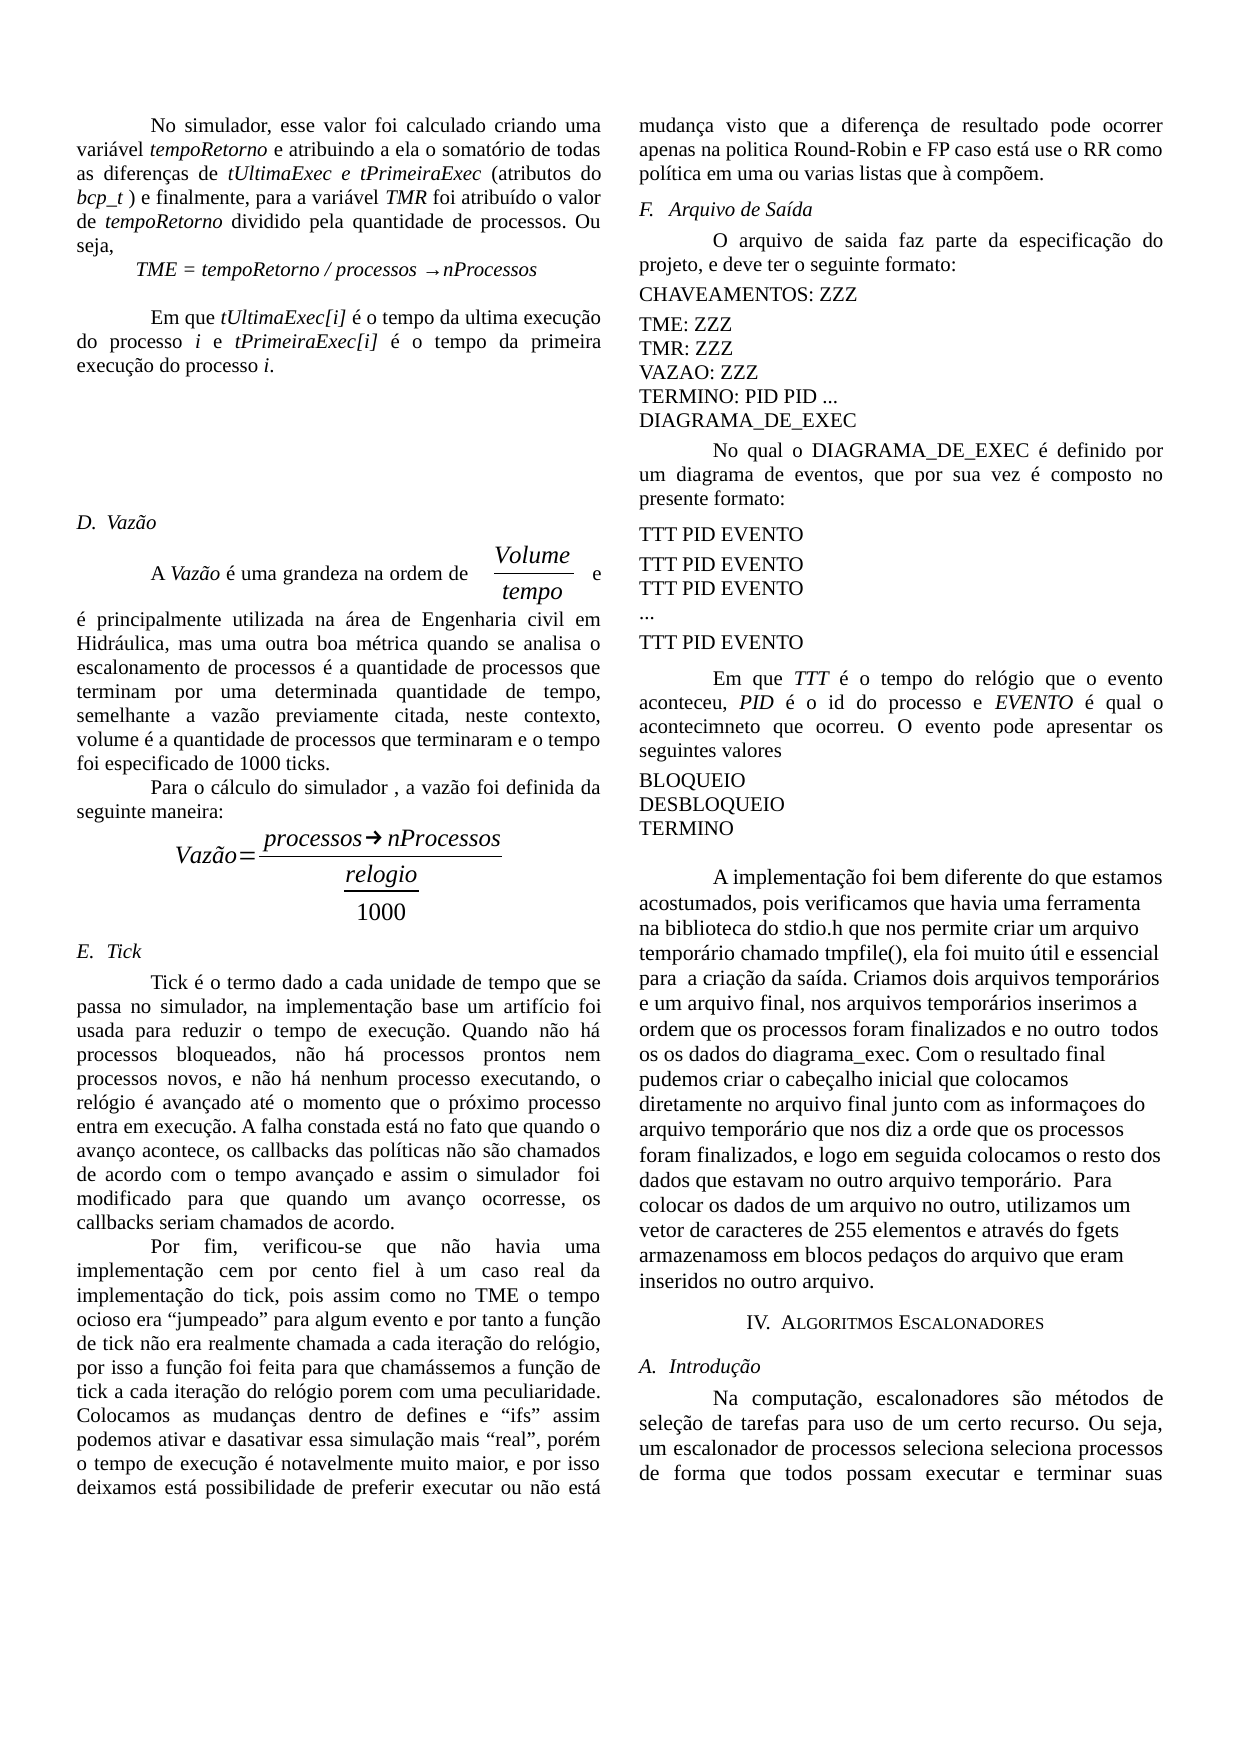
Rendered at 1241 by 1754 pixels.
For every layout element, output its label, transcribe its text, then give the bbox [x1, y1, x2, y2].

subtitle Tick [76, 939, 601, 963]
text BLOQUEIO [639, 768, 1164, 792]
text A implementação foi bem diferente do que estamos acostumados, pois verificamos que havia uma ferramenta na biblioteca do stdio.h que nos permite criar um arquivo temporário chamado tmpfile(), ela foi muito útil e essencial para a criação da saída. Criamos dois arquivos temporários e um arquivo final, nos arquivos temporários inserimos a ordem que os processos foram finalizados e no outro todos os os dados do diagrama_exec. Com o resultado final pudemos criar o cabeçalho inicial que colocamos diretamente no arquivo final junto com as informaçoes do arquivo temporário que nos diz a orde que os processos foram finalizados, e logo em seguida colocamos o resto dos dados que estavam no outro arquivo temporário. Para colocar os dados de um arquivo no outro, utilizamos um vetor de caracteres de 255 elementos e através do fgets armazenamoss em blocos pedaços do arquivo que eram inseridos no outro arquivo. [639, 864, 1164, 1293]
text TTT PID EVENTO [639, 576, 1164, 600]
text Por fim, verificou-se que não havia uma implementação cem por cento fiel à um caso real da implementação do tick, pois assim como no TME o tempo ocioso era “jumpeado” para algum evento e por tanto a função de tick não era realmente chamada a cada iteração do relógio, por isso a função foi feita para que chamássemos a função de tick a cada iteração do relógio porem com uma peculiaridade. Colocamos as mudanças dentro de defines e “ifs” assim podemos ativar e dasativar essa simulação mais “real”, porém o tempo de execução é notavelmente muito maior, e por isso deixamos está possibilidade de preferir executar ou não está [76, 1234, 601, 1499]
text ... [639, 600, 1164, 624]
subtitle Vazão [76, 510, 601, 534]
text TME: ZZZ [639, 312, 1164, 336]
text A Vazão é uma grandeza na ordem de e é principalmente utilizada na área de Engenharia civil em Hidráulica, mas uma outra boa métrica quando se analisa o escalonamento de processos é a quantidade de processos que terminam por uma determinada quantidade de tempo, semelhante a vazão previamente citada, neste contexto, volume é a quantidade de processos que terminaram e o tempo foi especificado de 1000 ticks. [76, 540, 601, 775]
text DIAGRAMA_DE_EXEC [639, 408, 1164, 432]
text Para o cálculo do simulador , a vazão foi definida da seguinte maneira: [76, 775, 601, 823]
subtitle Algoritmos Escalonadores [639, 1309, 1164, 1334]
text Tick é o termo dado a cada unidade de tempo que se passa no simulador, na implementação base um artifício foi usada para reduzir o tempo de execução. Quando não há processos bloqueados, não há processos prontos nem processos novos, e não há nenhum processo executando, o relógio é avançado até o momento que o próximo processo entra em execução. A falha constada está no fato que quando o avanço acontece, os callbacks das políticas não são chamados de acordo com o tempo avançado e assim o simulador foi modificado para que quando um avanço ocorresse, os callbacks seriam chamados de acordo. [76, 970, 601, 1234]
subtitle Introdução [639, 1354, 1164, 1378]
text TERMINO [639, 816, 1164, 840]
text TTT PID EVENTO [639, 522, 1164, 546]
text TME = tempoRetorno / processos →nProcessos [76, 257, 601, 281]
text CHAVEAMENTOS: ZZZ [639, 282, 1164, 306]
text TTT PID EVENTO [639, 630, 1164, 654]
text TMR: ZZZ [639, 336, 1164, 360]
text Em que TTT é o tempo do relógio que o evento aconteceu, PID é o id do processo e EVENTO é qual o acontecimneto que ocorreu. O evento pode apresentar os seguintes valores [639, 666, 1164, 762]
text Na computação, escalonadores são métodos de seleção de tarefas para uso de um certo recurso. Ou seja, um escalonador de processos seleciona seleciona processos de forma que todos possam executar e terminar suas [639, 1385, 1164, 1486]
text VAZAO: ZZZ [639, 360, 1164, 384]
text mudança visto que a diferença de resultado pode ocorrer apenas na politica Round-Robin e FP caso está use o RR como política em uma ou varias listas que à compõem. [639, 112, 1164, 185]
subtitle Arquivo de Saída [639, 197, 1164, 221]
text TTT PID EVENTO [639, 552, 1164, 576]
text TERMINO: PID PID ... [639, 384, 1164, 408]
text No simulador, esse valor foi calculado criando uma variável tempoRetorno e atribuindo a ela o somatório de todas as diferenças de tUltimaExec e tPrimeiraExec (atributos do bcp_t ) e finalmente, para a variável TMR foi atribuído o valor de tempoRetorno dividido pela quantidade de processos. Ou seja, [76, 112, 601, 257]
text O arquivo de saida faz parte da especificação do projeto, e deve ter o seguinte formato: [639, 227, 1164, 276]
text DESBLOQUEIO [639, 792, 1164, 816]
text No qual o DIAGRAMA_DE_EXEC é definido por um diagrama de eventos, que por sua vez é composto no presente formato: [639, 438, 1164, 510]
text Em que tUltimaExec[i] é o tempo da ultima execução do processo i e tPrimeiraExec[i] é o tempo da primeira execução do processo i. [76, 305, 601, 377]
